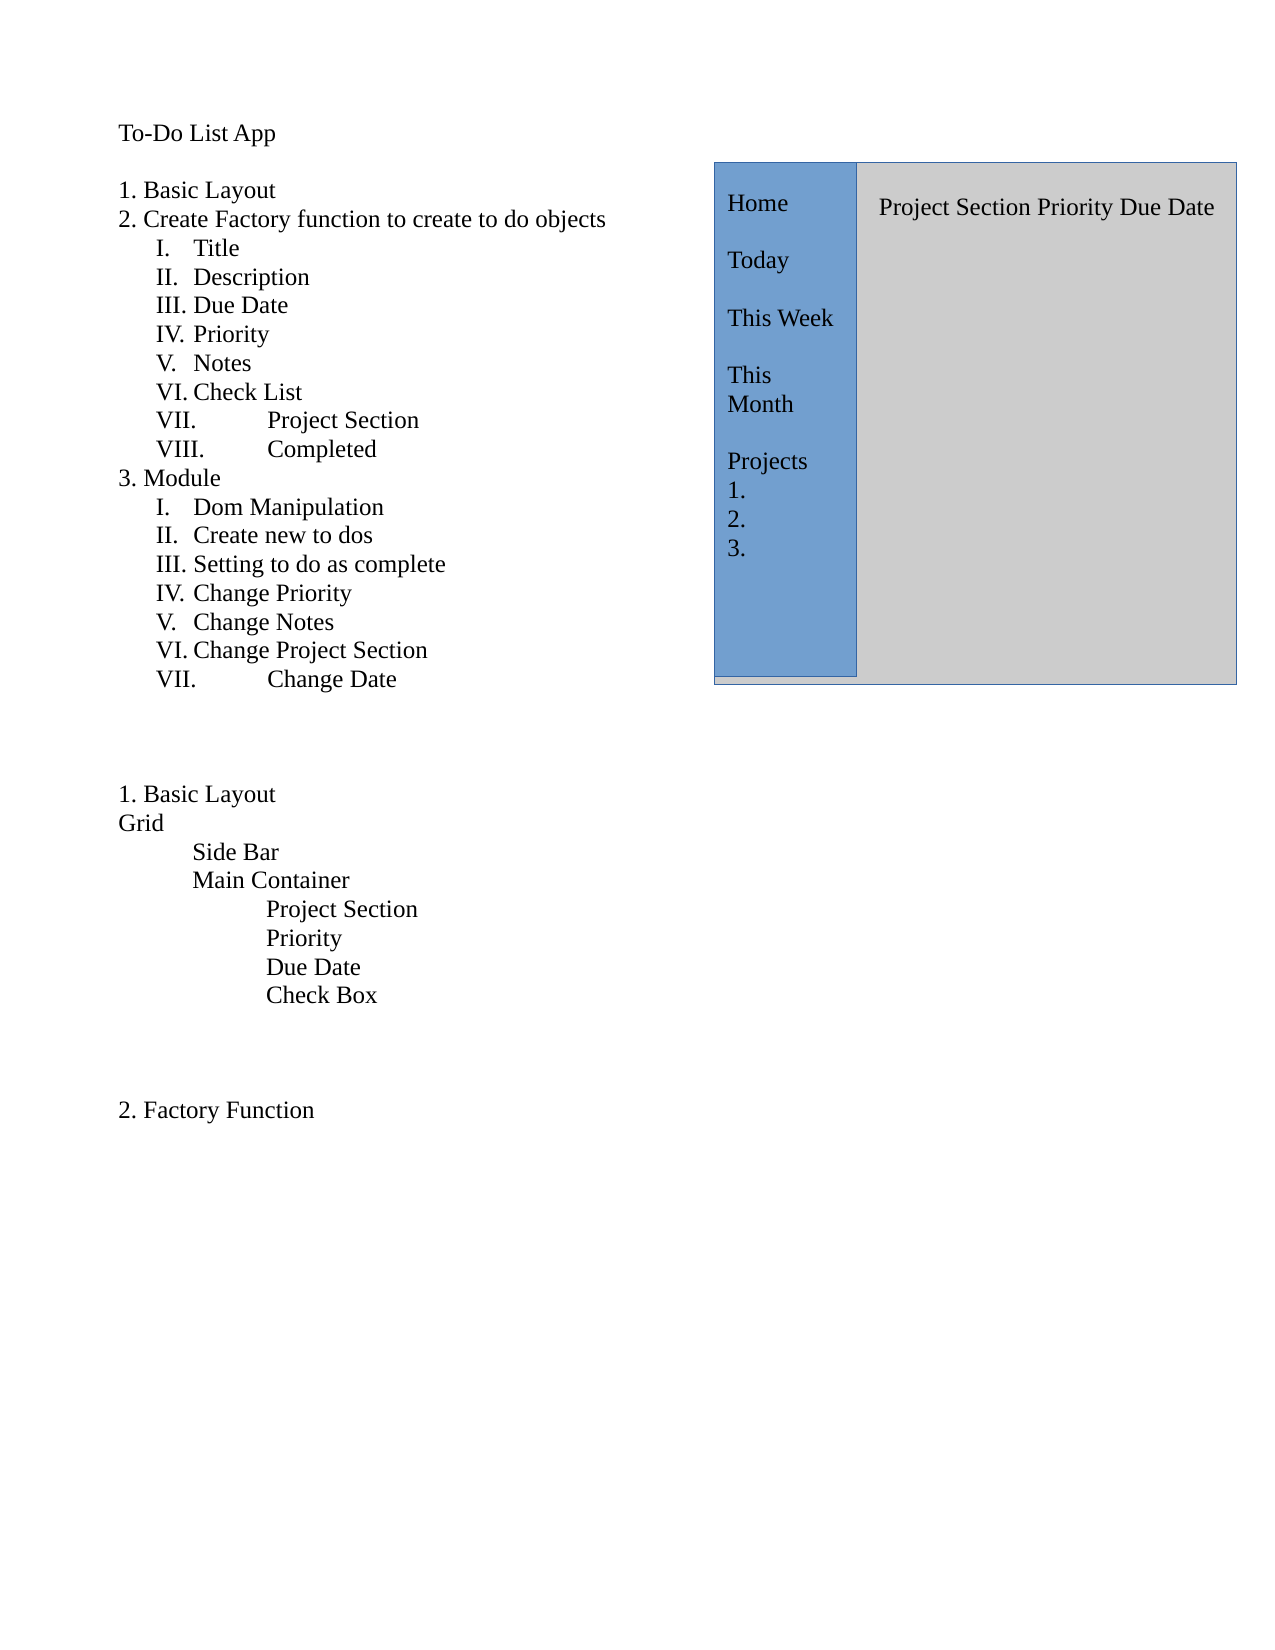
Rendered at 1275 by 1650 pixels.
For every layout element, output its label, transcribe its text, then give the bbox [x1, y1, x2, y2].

list Change Project Section [156, 636, 714, 664]
text Side Bar [118, 837, 1157, 866]
text Due Date [118, 952, 1157, 981]
list Notes [156, 348, 714, 377]
list Create new to dos [156, 521, 714, 549]
text 1. Basic Layout [118, 779, 1157, 808]
list Change Date [156, 664, 1157, 693]
text 2. Factory Function [118, 1096, 1157, 1124]
list Due Date [156, 291, 714, 319]
text Main Container [118, 866, 1157, 894]
text To-Do List App [118, 118, 1157, 147]
list Completed [156, 434, 714, 463]
list Change Priority [156, 578, 714, 607]
text 2. Create Factory function to create to do objects [118, 204, 714, 233]
text Check Box [118, 981, 1157, 1009]
list Change Notes [156, 607, 714, 636]
text 1. Basic Layout [118, 176, 714, 204]
list Dom Manipulation [156, 492, 714, 521]
list Description [156, 262, 714, 291]
list Title [156, 233, 714, 262]
text 3. Module [118, 463, 714, 492]
text Grid [118, 808, 1157, 837]
text Project Section [118, 894, 1157, 923]
list Priority [156, 319, 714, 348]
list Check List [156, 377, 714, 406]
list Setting to do as complete [156, 549, 714, 578]
list Project Section [156, 406, 714, 434]
text Priority [118, 923, 1157, 952]
